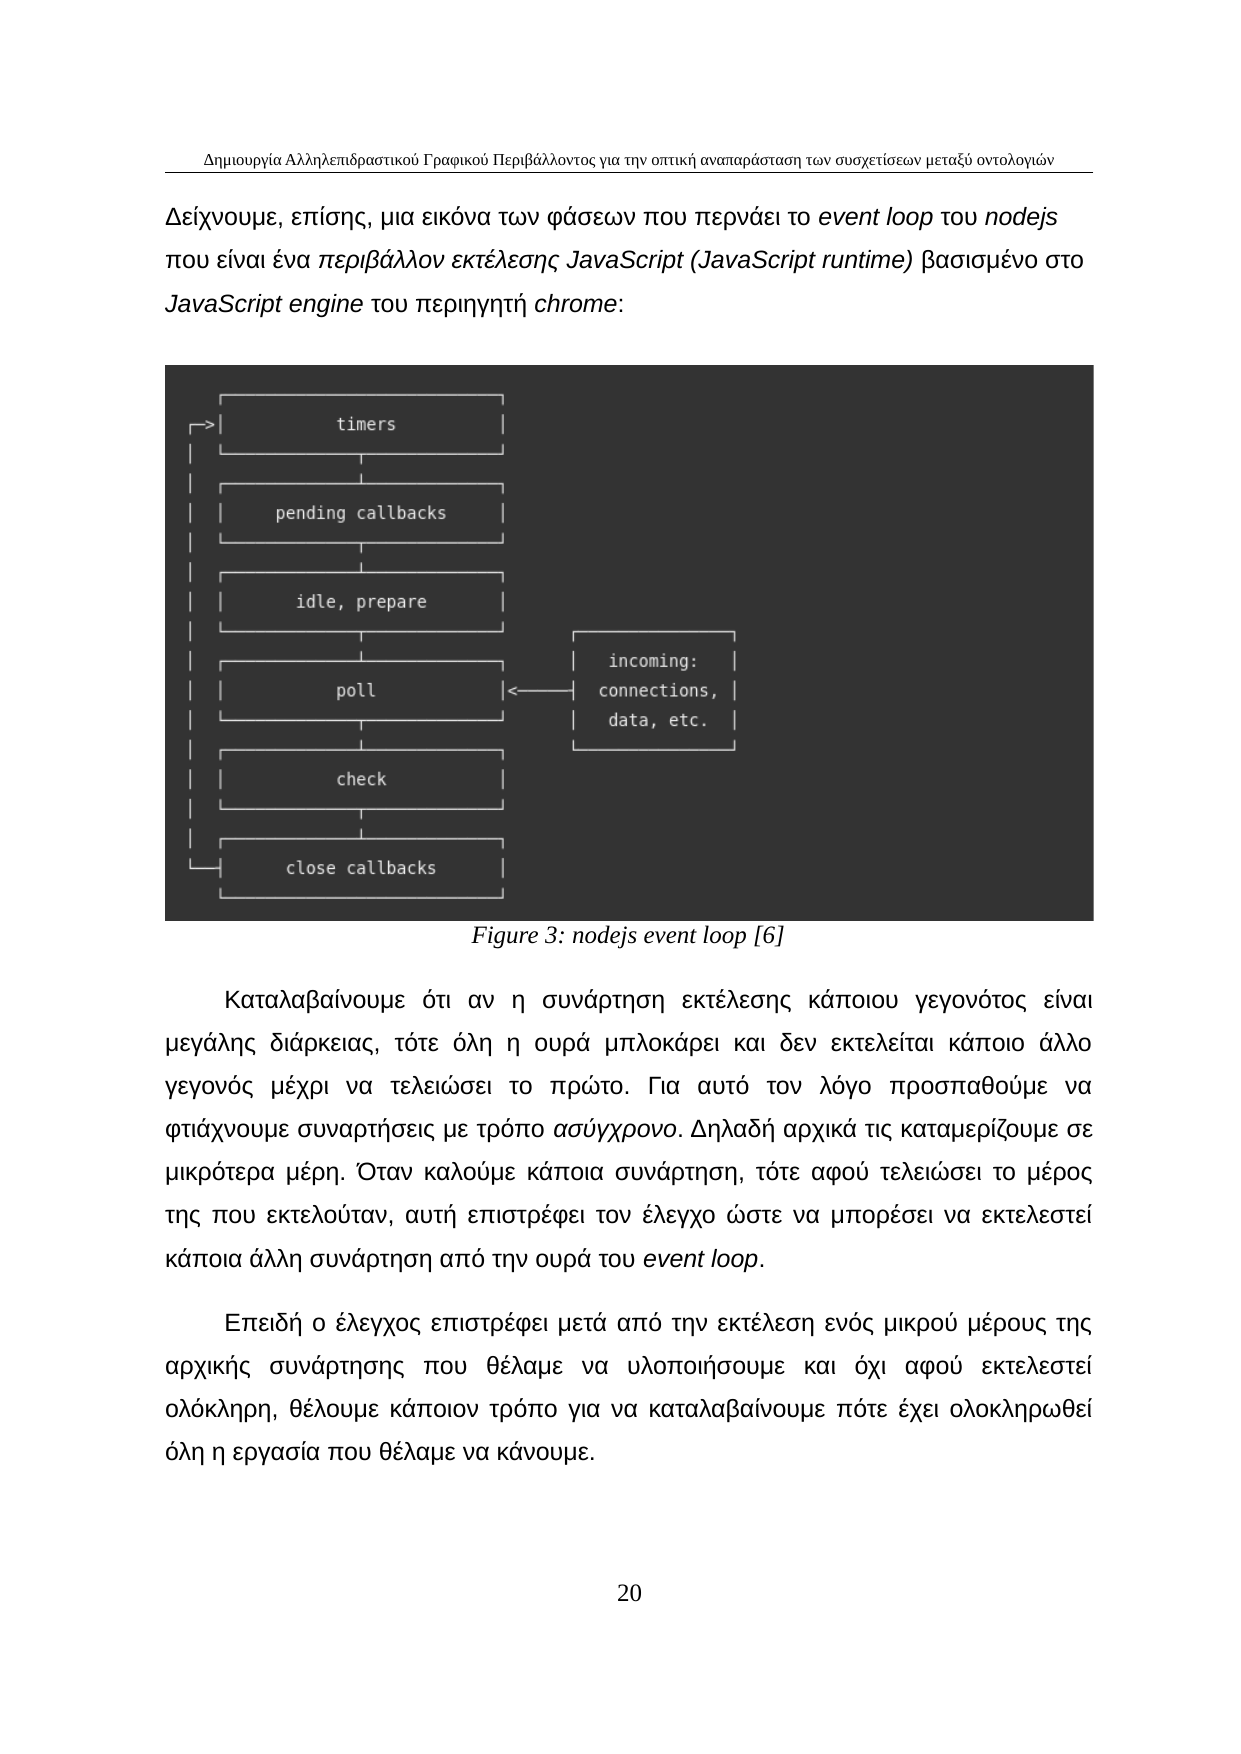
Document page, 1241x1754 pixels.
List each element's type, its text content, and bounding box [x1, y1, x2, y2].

picture [165, 365, 1094, 921]
text Καταλαβαίνουμε ότι αν η συνάρτηση εκτέλεσης κάποιου γεγονότος είναι μεγάλης διάρκειας, τότε όλη η ουρά μπλοκάρει και δεν εκτελείται κάποιο άλλο γεγονός μέχρι να τελειώσει το πρώτο. Για αυτό τον λόγο προσπαθούμε να φτιάχνουμε συναρτήσεις με τρόπο ασύγχρονο. Δηλαδή αρχικά τις καταμερίζουμε σε μικρότερα μέρη. Όταν καλούμε κάποια συνάρτηση, τότε αφού τελειώσει το μέρος της που εκτελούταν, αυτή επιστρέφει τον έλεγχο ώστε να μπορέσει να εκτελεστεί κάποια άλλη συνάρτηση από την ουρά του event loop. [165, 985, 1093, 1272]
text Figure 3: nodejs event loop [6] [165, 921, 1093, 949]
text Επειδή ο έλεγχος επιστρέφει μετά από την εκτέλεση ενός μικρού μέρους της αρχικής συνάρτησης που θέλαμε να υλοποιήσουμε και όχι αφού εκτελεστεί ολόκληρη, θέλουμε κάποιον τρόπο για να καταλαβαίνουμε πότε έχει ολοκληρωθεί όλη η εργασία που θέλαμε να κάνουμε. [165, 1308, 1093, 1466]
text Δείχνουμε, επίσης, μια εικόνα των φάσεων που περνάει το event loop του nodejs που είναι ένα περιβάλλον εκτέλεσης JavaScript (JavaScript runtime) βασισμένο στο JavaScript engine του περιηγητή chrome: [165, 202, 1093, 317]
